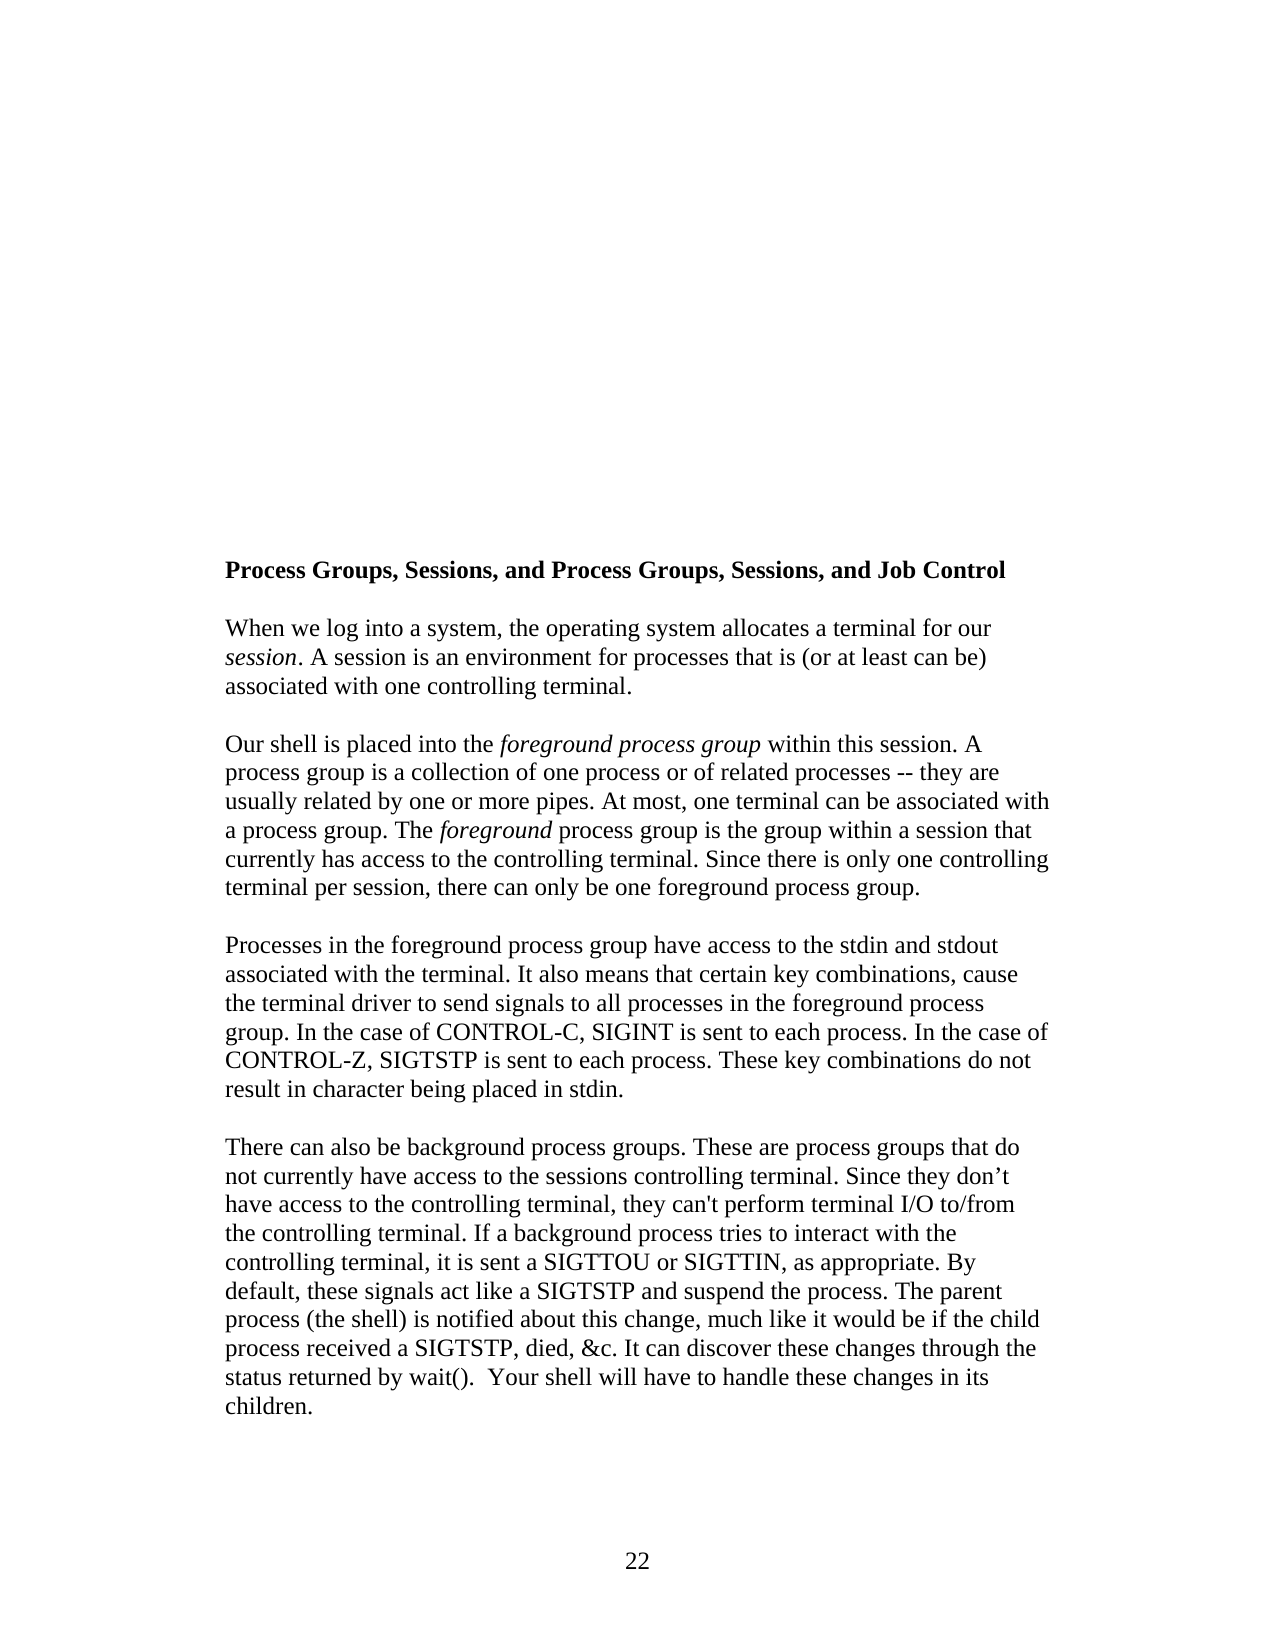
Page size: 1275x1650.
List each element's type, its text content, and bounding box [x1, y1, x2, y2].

text Processes in the foreground process group have access to the stdin and stdout associated with the terminal. It also means that certain key combinations, cause the terminal driver to send signals to all processes in the foreground process group. In the case of CONTROL-C, SIGINT is sent to each process. In the case of CONTROL-Z, SIGTSTP is sent to each process. These key combinations do not result in character being placed in stdin. [225, 930, 1050, 1103]
text When we log into a system, the operating system allocates a terminal for our session. A session is an environment for processes that is (or at least can be) associated with one controlling terminal. [225, 613, 1050, 699]
text Our shell is placed into the foreground process group within this session. A process group is a collection of one process or of related processes -- they are usually related by one or more pipes. At most, one terminal can be associated with a process group. The foreground process group is the group within a session that currently has access to the controlling terminal. Since there is only one controlling terminal per session, there can only be one foreground process group. [225, 729, 1050, 901]
text Process Groups, Sessions, and Process Groups, Sessions, and Job Control [225, 555, 1050, 584]
text There can also be background process groups. These are process groups that do not currently have access to the sessions controlling terminal. Since they don’t have access to the controlling terminal, they can't perform terminal I/O to/from the controlling terminal. If a background process tries to interact with the controlling terminal, it is sent a SIGTTOU or SIGTTIN, as appropriate. By default, these signals act like a SIGTSTP and suspend the process. The parent process (the shell) is notified about this change, much like it would be if the child process received a SIGTSTP, died, &c. It can discover these changes through the status returned by wait(). Your shell will have to handle these changes in its children. [225, 1132, 1050, 1419]
